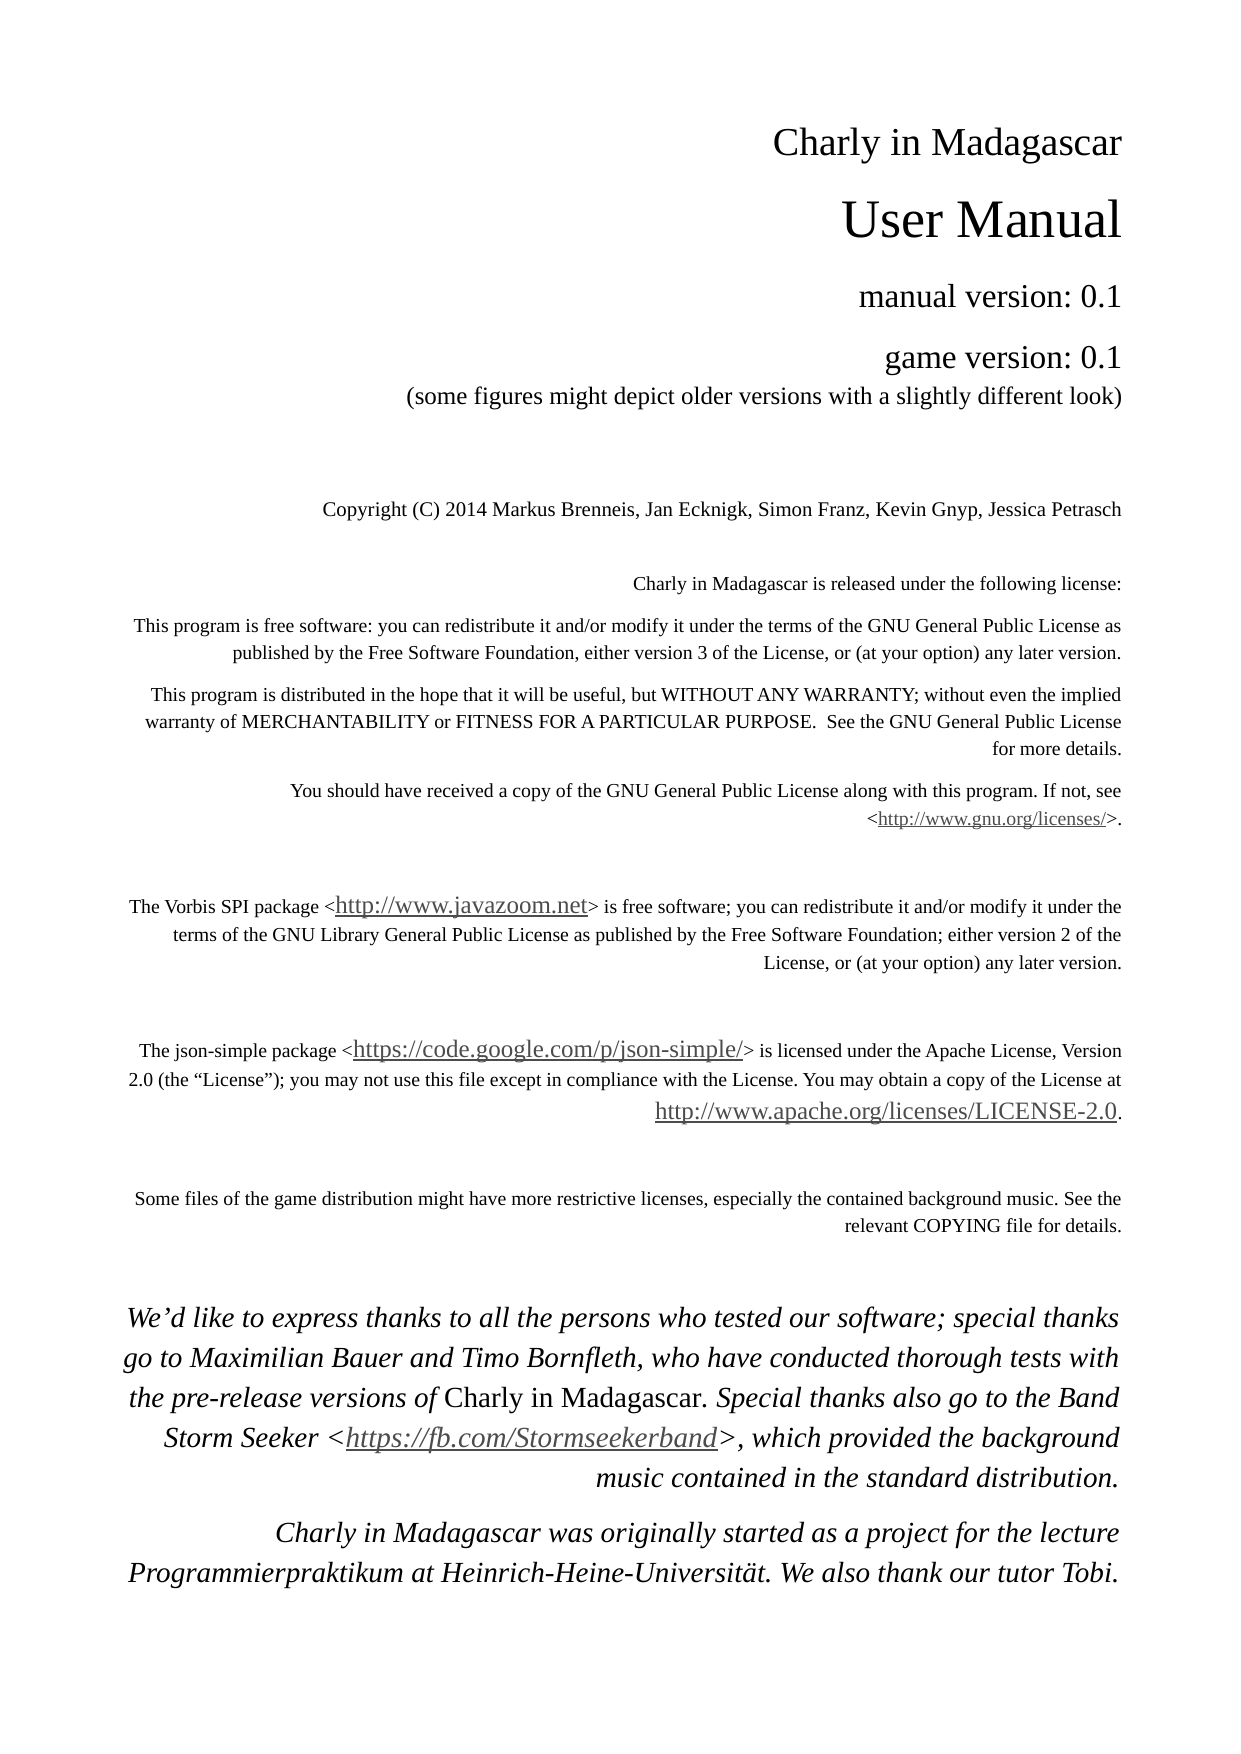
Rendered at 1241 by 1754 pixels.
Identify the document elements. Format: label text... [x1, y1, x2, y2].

text Copyright (C) 2014 Markus Brenneis, Jan Ecknigk, Simon Franz, Kevin Gnyp, Jessica Petrasch [118, 496, 1122, 521]
text This program is free software: you can redistribute it and/or modify it under the terms of the GNU General Public License as published by the Free Software Foundation, either version 3 of the License, or (at your option) any later version. [118, 613, 1122, 664]
text Charly in Madagascar is released under the following license: [118, 572, 1122, 594]
text Charly in Madagascar was originally started as a project for the lecture Programmierpraktikum at Heinrich-Heine-Universität. We also thank our tutor Tobi. [118, 1515, 1122, 1589]
text We’d like to express thanks to all the persons who tested our software; special thanks go to Maximilian Bauer and Timo Bornfleth, who have conducted thorough tests with the pre-release versions of Charly in Madagascar. Special thanks also go to the Band Storm Seeker <https://fb.com/Stormseekerband>, which provided the background music contained in the standard distribution. [118, 1300, 1122, 1494]
text User Manual [118, 187, 1122, 249]
text Some files of the game distribution might have more restrictive licenses, especially the contained background music. See the relevant COPYING file for details. [118, 1187, 1122, 1237]
text You should have received a copy of the GNU General Public License along with this program. If not, see <http://www.gnu.org/licenses/>. [118, 779, 1122, 829]
text Charly in Madagascar [118, 118, 1122, 164]
text game version: 0.1 (some figures might depict older versions with a slightly different look) [118, 337, 1122, 410]
text manual version: 0.1 [118, 277, 1122, 315]
text The json-simple package <https://code.google.com/p/json-simple/> is licensed under the Apache License, Version 2.0 (the “License”); you may not use this file except in compliance with the License. You may obtain a copy of the License at http://www.apache.org/licenses/LICENSE-2.0. [118, 1034, 1122, 1125]
text The Vorbis SPI package <http://www.javazoom.net> is free software; you can redistribute it and/or modify it under the terms of the GNU Library General Public License as published by the Free Software Foundation; either version 2 of the License, or (at your option) any later version. [118, 890, 1122, 973]
text This program is distributed in the hope that it will be useful, but WITHOUT ANY WARRANTY; without even the implied warranty of MERCHANTABILITY or FITNESS FOR A PARTICULAR PURPOSE. See the GNU General Public License for more details. [118, 683, 1122, 760]
